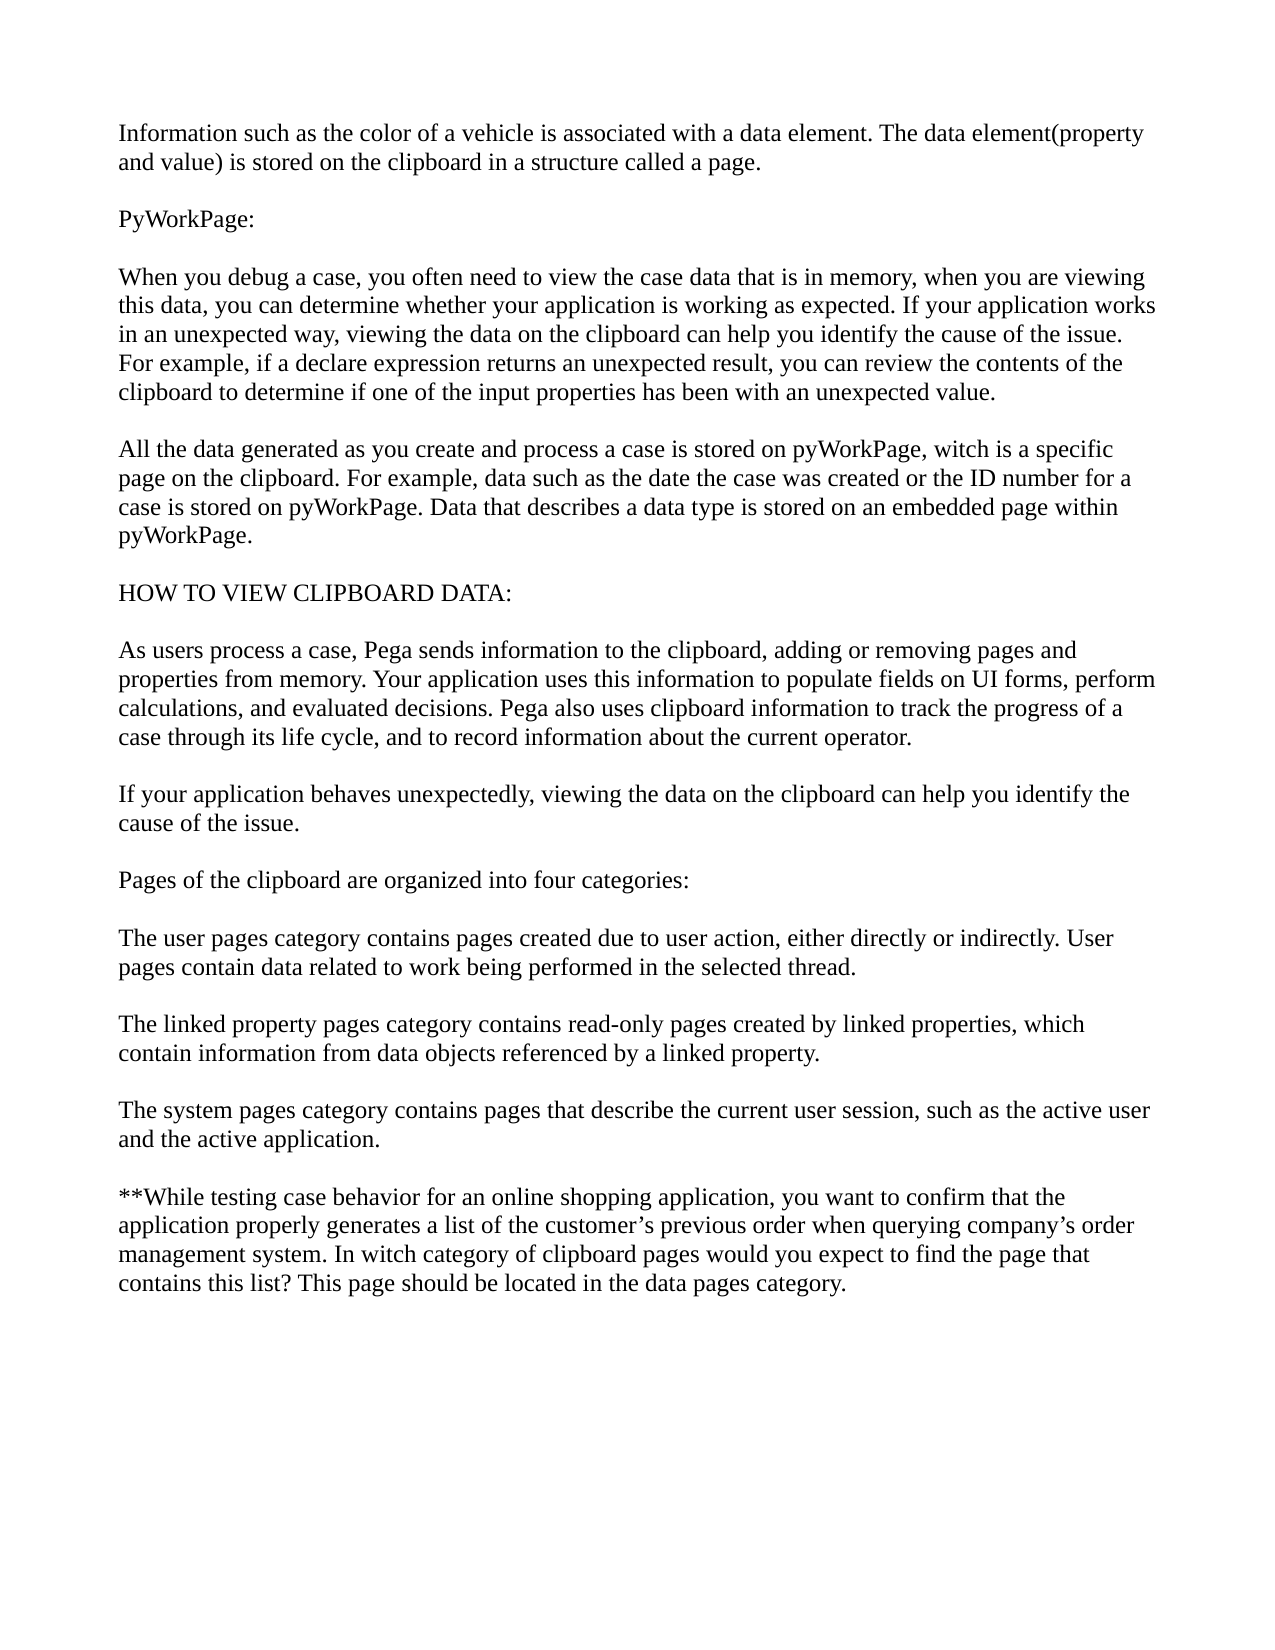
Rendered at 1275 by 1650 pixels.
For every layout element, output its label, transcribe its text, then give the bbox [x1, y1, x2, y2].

text All the data generated as you create and process a case is stored on pyWorkPage, witch is a specific page on the clipboard. For example, data such as the date the case was created or the ID number for a case is stored on pyWorkPage. Data that describes a data type is stored on an embedded page within pyWorkPage. [118, 434, 1157, 549]
text PyWorkPage: [118, 204, 1157, 233]
text The user pages category contains pages created due to user action, either directly or indirectly. User pages contain data related to work being performed in the selected thread. [118, 923, 1157, 981]
text **While testing case behavior for an online shopping application, you want to confirm that the application properly generates a list of the customer’s previous order when querying company’s order management system. In witch category of clipboard pages would you expect to find the page that contains this list? This page should be located in the data pages category. [118, 1182, 1157, 1297]
text The system pages category contains pages that describe the current user session, such as the active user and the active application. [118, 1096, 1157, 1153]
text If your application behaves unexpectedly, viewing the data on the clipboard can help you identify the cause of the issue. [118, 779, 1157, 837]
text When you debug a case, you often need to view the case data that is in memory, when you are viewing this data, you can determine whether your application is working as expected. If your application works in an unexpected way, viewing the data on the clipboard can help you identify the cause of the issue. For example, if a declare expression returns an unexpected result, you can review the contents of the clipboard to determine if one of the input properties has been with an unexpected value. [118, 262, 1157, 406]
text Pages of the clipboard are organized into four categories: [118, 866, 1157, 894]
text The linked property pages category contains read-only pages created by linked properties, which contain information from data objects referenced by a linked property. [118, 1009, 1157, 1067]
text As users process a case, Pega sends information to the clipboard, adding or removing pages and properties from memory. Your application uses this information to populate fields on UI forms, perform calculations, and evaluated decisions. Pega also uses clipboard information to track the progress of a case through its life cycle, and to record information about the current operator. [118, 636, 1157, 751]
text Information such as the color of a vehicle is associated with a data element. The data element(property and value) is stored on the clipboard in a structure called a page. [118, 118, 1157, 176]
text HOW TO VIEW CLIPBOARD DATA: [118, 578, 1157, 607]
